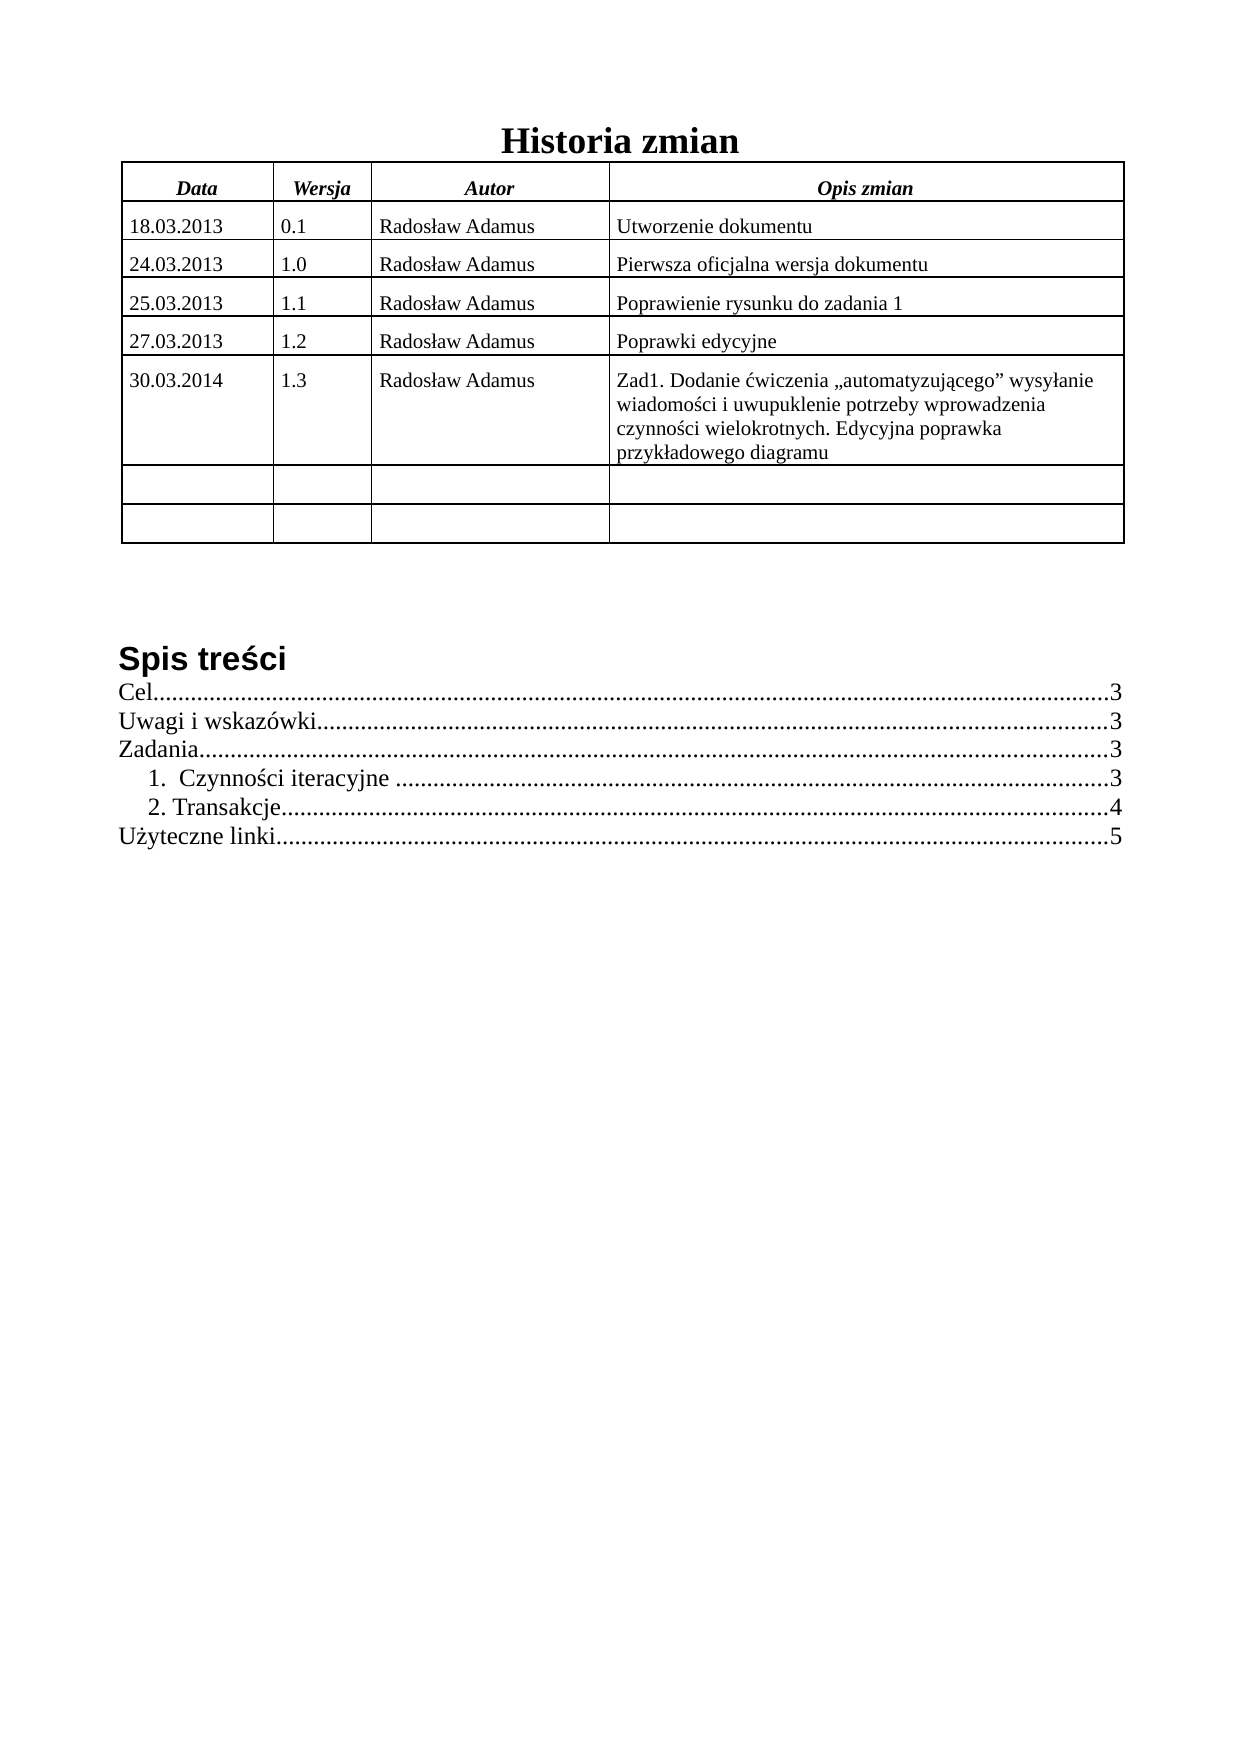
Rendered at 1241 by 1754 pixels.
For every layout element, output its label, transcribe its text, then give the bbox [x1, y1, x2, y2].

text Użyteczne linki 5 [118, 821, 1122, 849]
table_cell [274, 505, 371, 542]
text Uwagi i wskazówki 3 [118, 706, 1122, 734]
text Zadania 3 [118, 734, 1122, 763]
table_cell [610, 466, 1123, 503]
table_cell Poprawki edycyjne [610, 317, 1123, 353]
table_cell 30.03.2014 [123, 356, 273, 464]
table_cell Zad1. Dodanie ćwiczenia „automatyzującego” wysyłanie wiadomości i uwupuklenie potrzeby wprowadzenia czynności wielokrotnych. Edycyjna poprawka przykładowego diagramu [610, 356, 1123, 464]
table_cell [372, 505, 609, 542]
table_header Wersja [274, 163, 371, 200]
table_cell [610, 505, 1123, 542]
table_cell [274, 466, 371, 503]
table_cell [123, 466, 273, 503]
table_cell 0.1 [274, 202, 371, 238]
table_cell Pierwsza oficjalna wersja dokumentu [610, 240, 1123, 276]
table_cell [123, 505, 273, 542]
table_cell 1.0 [274, 240, 371, 276]
text 1. Czynności iteracyjne 3 [148, 763, 1122, 792]
table_cell Poprawienie rysunku do zadania 1 [610, 278, 1123, 315]
table_cell Utworzenie dokumentu [610, 202, 1123, 238]
table_cell Radosław Adamus [372, 278, 609, 315]
table_header Data [123, 163, 273, 200]
table_cell 27.03.2013 [123, 317, 273, 353]
table_cell Radosław Adamus [372, 317, 609, 353]
table_header Opis zmian [610, 163, 1123, 200]
table_header Autor [372, 163, 609, 200]
subtitle Spis treści [118, 639, 1122, 677]
text Cel 3 [118, 677, 1122, 706]
text Historia zmian [118, 118, 1122, 161]
table_cell 24.03.2013 [123, 240, 273, 276]
text 2. Transakcje 4 [148, 792, 1122, 821]
table_cell 18.03.2013 [123, 202, 273, 238]
table_cell 1.2 [274, 317, 371, 353]
table_cell Radosław Adamus [372, 240, 609, 276]
table_cell Radosław Adamus [372, 356, 609, 464]
table_cell Radosław Adamus [372, 202, 609, 238]
table_cell [372, 466, 609, 503]
table_cell 25.03.2013 [123, 278, 273, 315]
table_cell 1.1 [274, 278, 371, 315]
table_cell 1.3 [274, 356, 371, 464]
